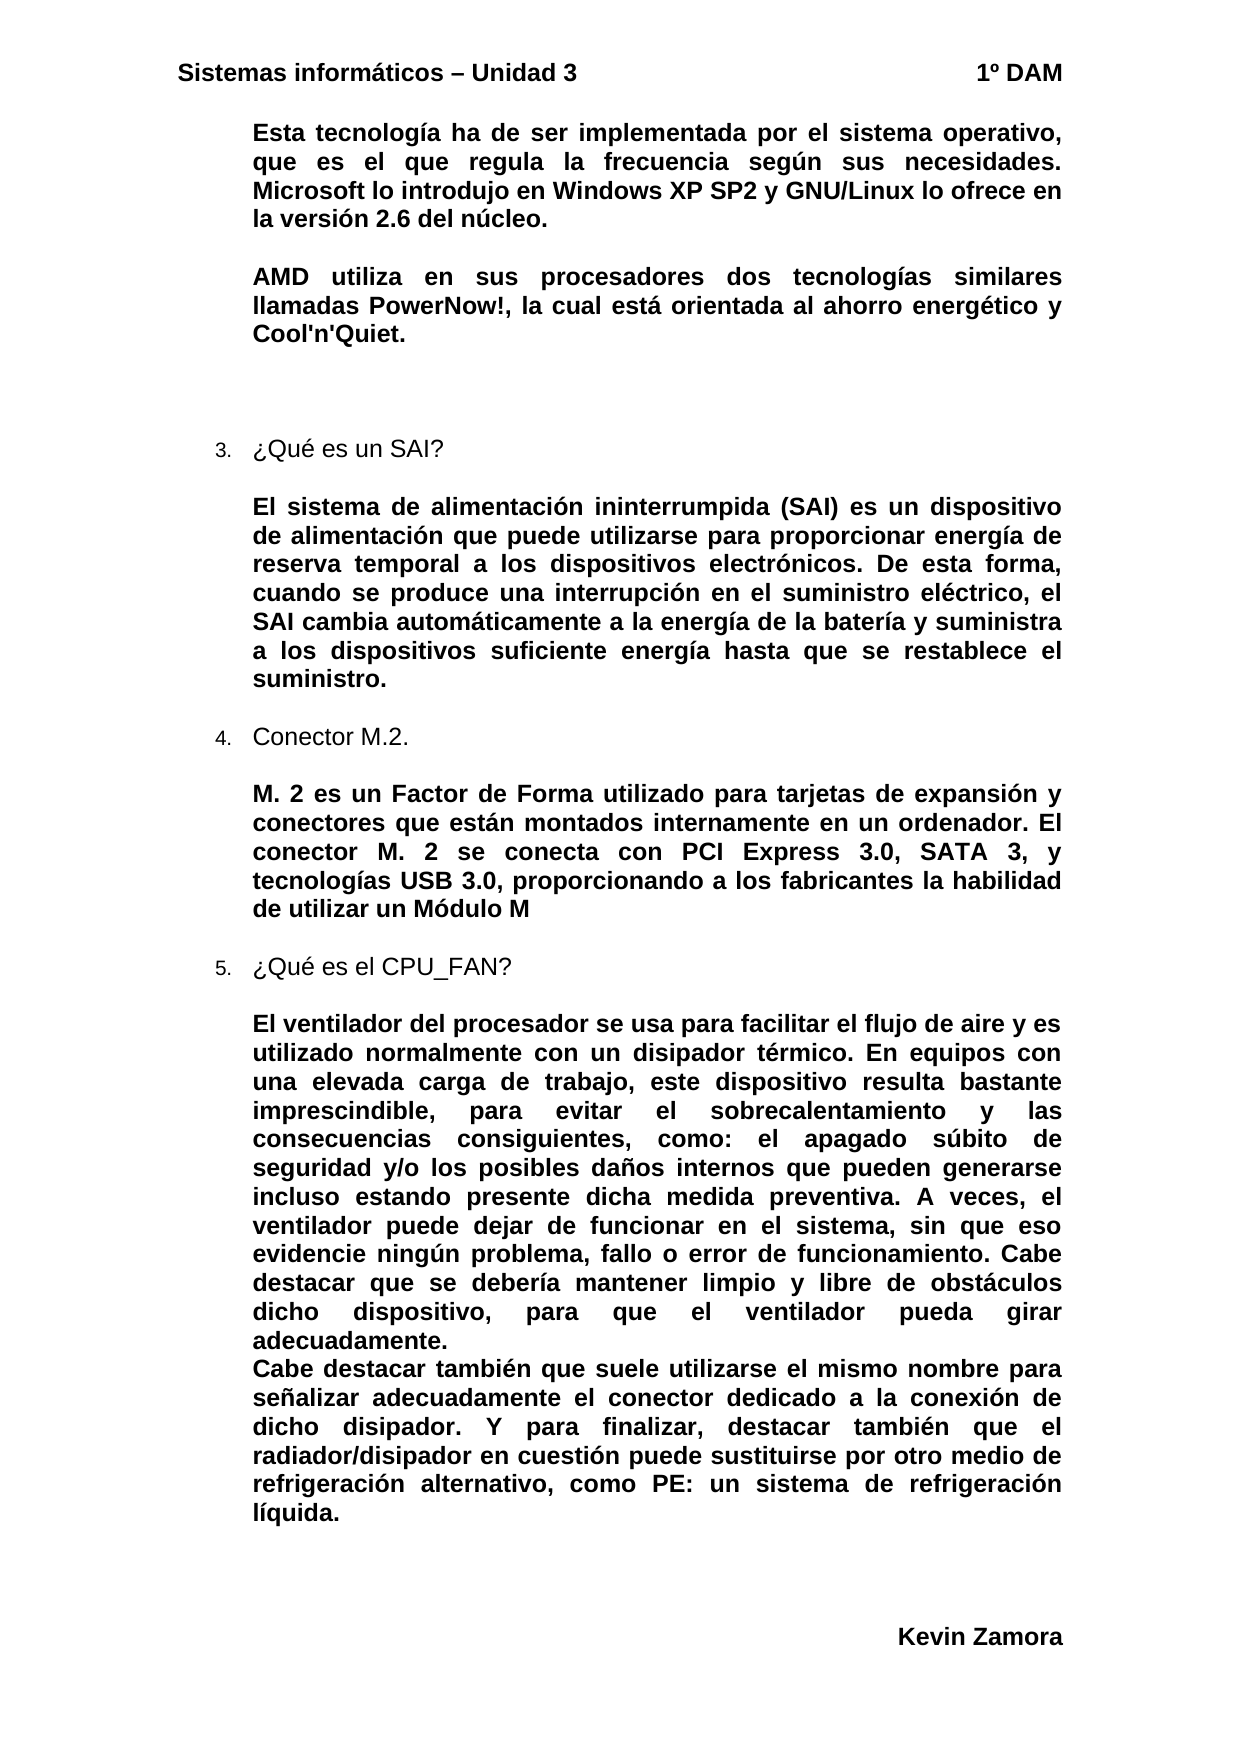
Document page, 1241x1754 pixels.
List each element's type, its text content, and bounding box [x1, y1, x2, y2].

list El ventilador del procesador se usa para facilitar el flujo de aire y es utilizado normalmente con un disipador térmico. En equipos con una elevada carga de trabajo, este dispositivo resulta bastante imprescindible, para evitar el sobrecalentamiento y las consecuencias consiguientes, como: el apagado súbito de seguridad y/o los posibles daños internos que pueden generarse incluso estando presente dicha medida preventiva. A veces, el ventilador puede dejar de funcionar en el sistema, sin que eso evidencie ningún problema, fallo o error de funcionamiento. Cabe destacar que se debería mantener limpio y libre de obstáculos dicho dispositivo, para que el ventilador pueda girar adecuadamente. [252, 1009, 1063, 1354]
list ¿Qué es el CPU_FAN? [215, 952, 1063, 981]
list AMD utiliza en sus procesadores dos tecnologías similares llamadas PowerNow!, la cual está orientada al ahorro energético y Cool'n'Quiet. [252, 262, 1063, 348]
list ¿Qué es un SAI? [215, 434, 1063, 463]
list M. 2 es un Factor de Forma utilizado para tarjetas de expansión y conectores que están montados internamente en un ordenador. El conector M. 2 se conecta con PCI Express 3.0, SATA 3, y tecnologías USB 3.0, proporcionando a los fabricantes la habilidad de utilizar un Módulo M [252, 779, 1063, 923]
list El sistema de alimentación ininterrumpida (SAI) es un dispositivo de alimentación que puede utilizarse para proporcionar energía de reserva temporal a los dispositivos electrónicos. De esta forma, cuando se produce una interrupción en el suministro eléctrico, el SAI cambia automáticamente a la energía de la batería y suministra a los dispositivos suficiente energía hasta que se restablece el suministro. [252, 492, 1063, 693]
list Conector M.2. [215, 722, 1063, 751]
list Esta tecnología ha de ser implementada por el sistema operativo, que es el que regula la frecuencia según sus necesidades. Microsoft lo introdujo en Windows XP SP2 y GNU/Linux lo ofrece en la versión 2.6 del núcleo. [252, 118, 1063, 233]
list Cabe destacar también que suele utilizarse el mismo nombre para señalizar adecuadamente el conector dedicado a la conexión de dicho disipador. Y para finalizar, destacar también que el radiador/disipador en cuestión puede sustituirse por otro medio de refrigeración alternativo, como PE: un sistema de refrigeración líquida. [252, 1354, 1063, 1527]
